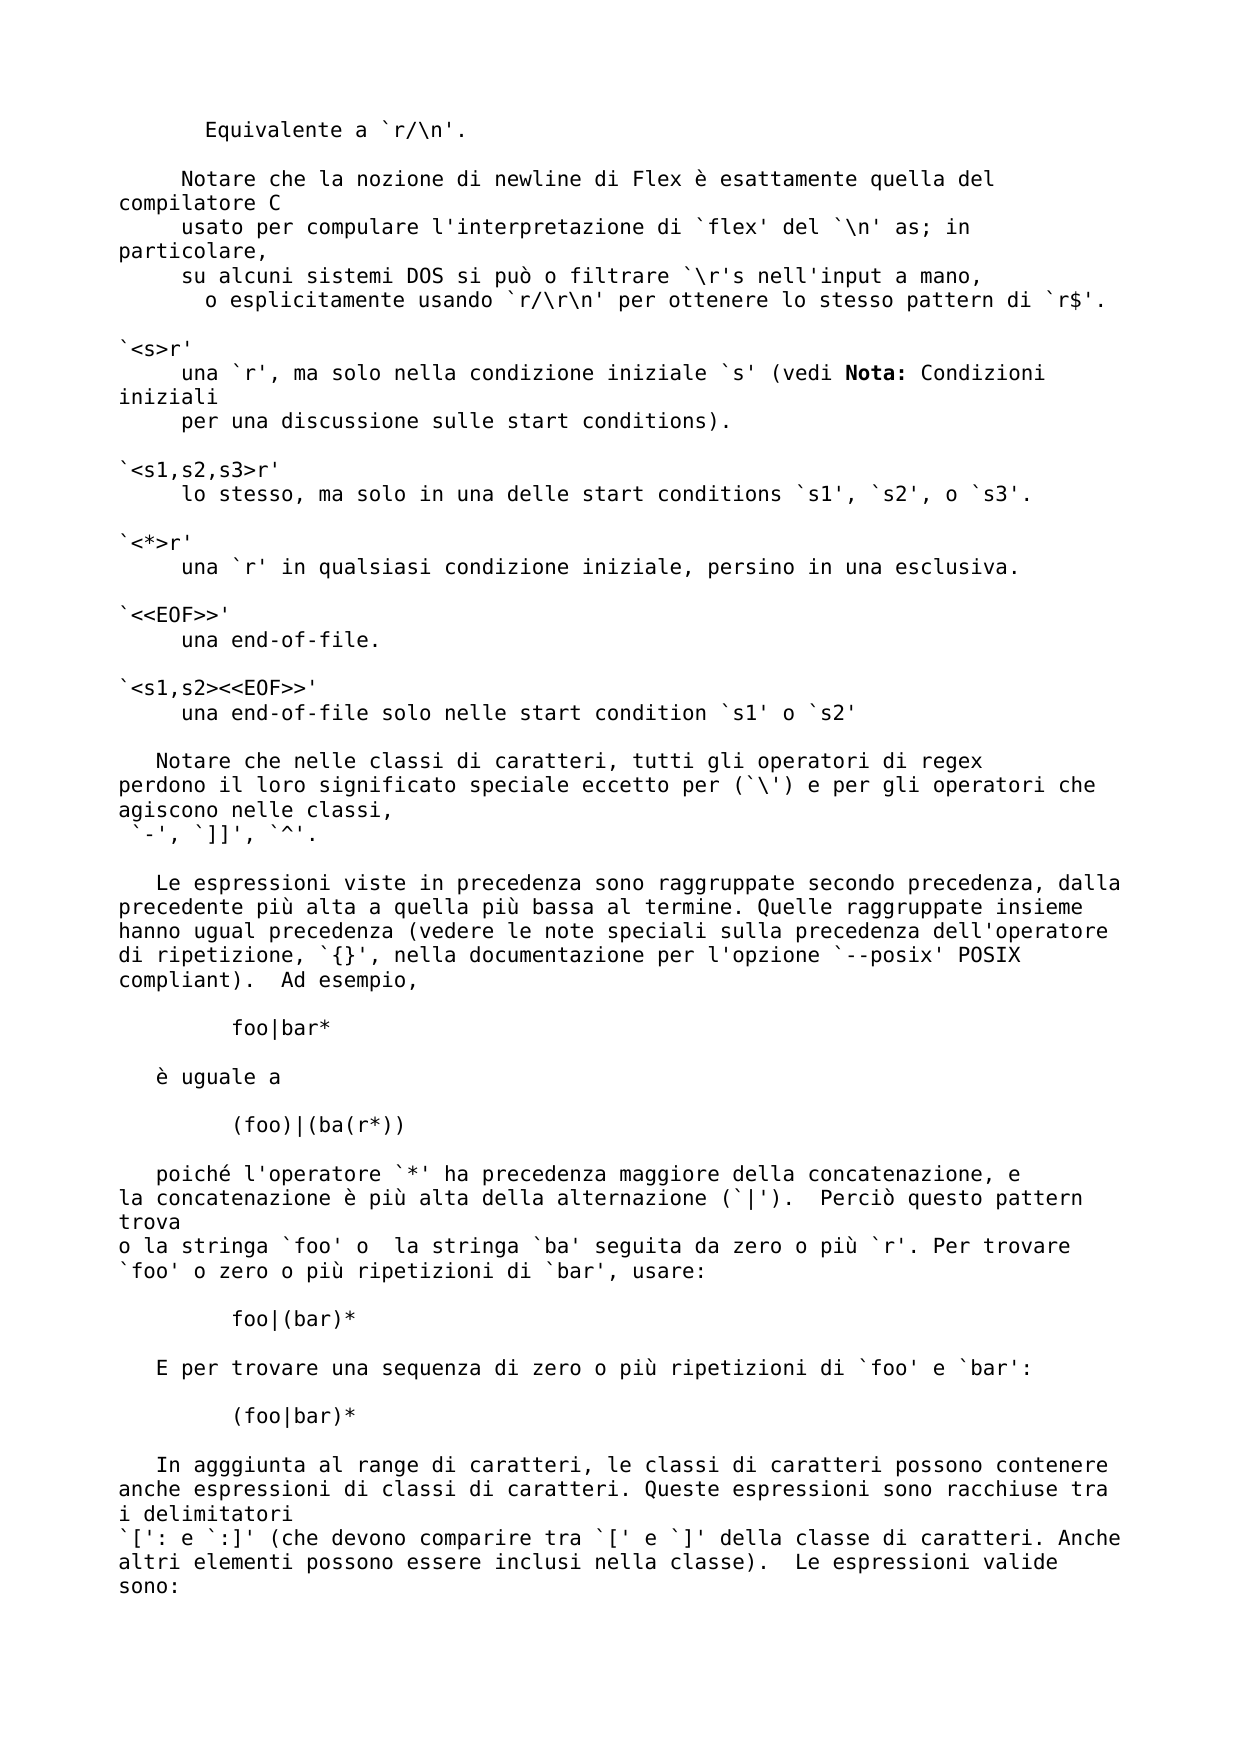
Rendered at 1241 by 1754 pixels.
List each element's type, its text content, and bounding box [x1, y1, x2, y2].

text `<s1,s2,s3>r' [118, 458, 1122, 482]
text lo stesso, ma solo in una delle start conditions `s1', `s2', o `s3'. [118, 482, 1122, 506]
text o la stringa `foo' o la stringa `ba' seguita da zero o più `r'. Per trovare `foo' o zero o più ripetizioni di `bar', usare: [118, 1234, 1122, 1283]
text una end-of-file solo nelle start condition `s1' o `s2' [118, 701, 1122, 725]
text Equivalente a `r/\n'. [118, 118, 1122, 142]
text foo|(bar)* [118, 1307, 1122, 1332]
text o esplicitamente usando `r/\r\n' per ottenere lo stesso pattern di `r$'. [118, 288, 1122, 312]
text `[': e `:]' (che devono comparire tra `[' e `]' della classe di caratteri. Anche altri elementi possono essere inclusi nella classe). Le espressioni valide sono: [118, 1526, 1122, 1599]
text (foo)|(ba(r*)) [118, 1113, 1122, 1137]
text perdono il loro significato speciale eccetto per (`\') e per gli operatori che agiscono nelle classi, [118, 773, 1122, 822]
text una end-of-file. [118, 628, 1122, 652]
text anche espressioni di classi di caratteri. Queste espressioni sono racchiuse tra i delimitatori [118, 1477, 1122, 1526]
text una `r' in qualsiasi condizione iniziale, persino in una esclusiva. [118, 555, 1122, 579]
text `<*>r' [118, 531, 1122, 555]
text `-', `]]', `^'. [118, 822, 1122, 846]
text foo|bar* [118, 1016, 1122, 1040]
text la concatenazione è più alta della alternazione (`|'). Perciò questo pattern trova [118, 1186, 1122, 1234]
text una `r', ma solo nella condizione iniziale `s' (vedi Nota: Condizioni iniziali [118, 361, 1122, 409]
text Notare che nelle classi di caratteri, tutti gli operatori di regex [118, 749, 1122, 773]
text `<s>r' [118, 337, 1122, 361]
text per una discussione sulle start conditions). [118, 409, 1122, 434]
text `<s1,s2><<EOF>>' [118, 676, 1122, 701]
text (foo|bar)* [118, 1404, 1122, 1429]
text In agggiunta al range di caratteri, le classi di caratteri possono contenere [118, 1453, 1122, 1477]
text Notare che la nozione di newline di Flex è esattamente quella del compilatore C [118, 167, 1122, 215]
text poiché l'operatore `*' ha precedenza maggiore della concatenazione, e [118, 1162, 1122, 1186]
text è uguale a [118, 1065, 1122, 1089]
text Le espressioni viste in precedenza sono raggruppate secondo precedenza, dalla precedente più alta a quella più bassa al termine. Quelle raggruppate insieme hanno ugual precedenza (vedere le note speciali sulla precedenza dell'operatore di ripetizione, `{}', nella documentazione per l'opzione `--posix' POSIX compliant). Ad esempio, [118, 871, 1122, 992]
text su alcuni sistemi DOS si può o filtrare `\r's nell'input a mano, [118, 264, 1122, 288]
text usato per compulare l'interpretazione di `flex' del `\n' as; in particolare, [118, 215, 1122, 264]
text `<<EOF>>' [118, 603, 1122, 628]
text E per trovare una sequenza di zero o più ripetizioni di `foo' e `bar': [118, 1356, 1122, 1380]
